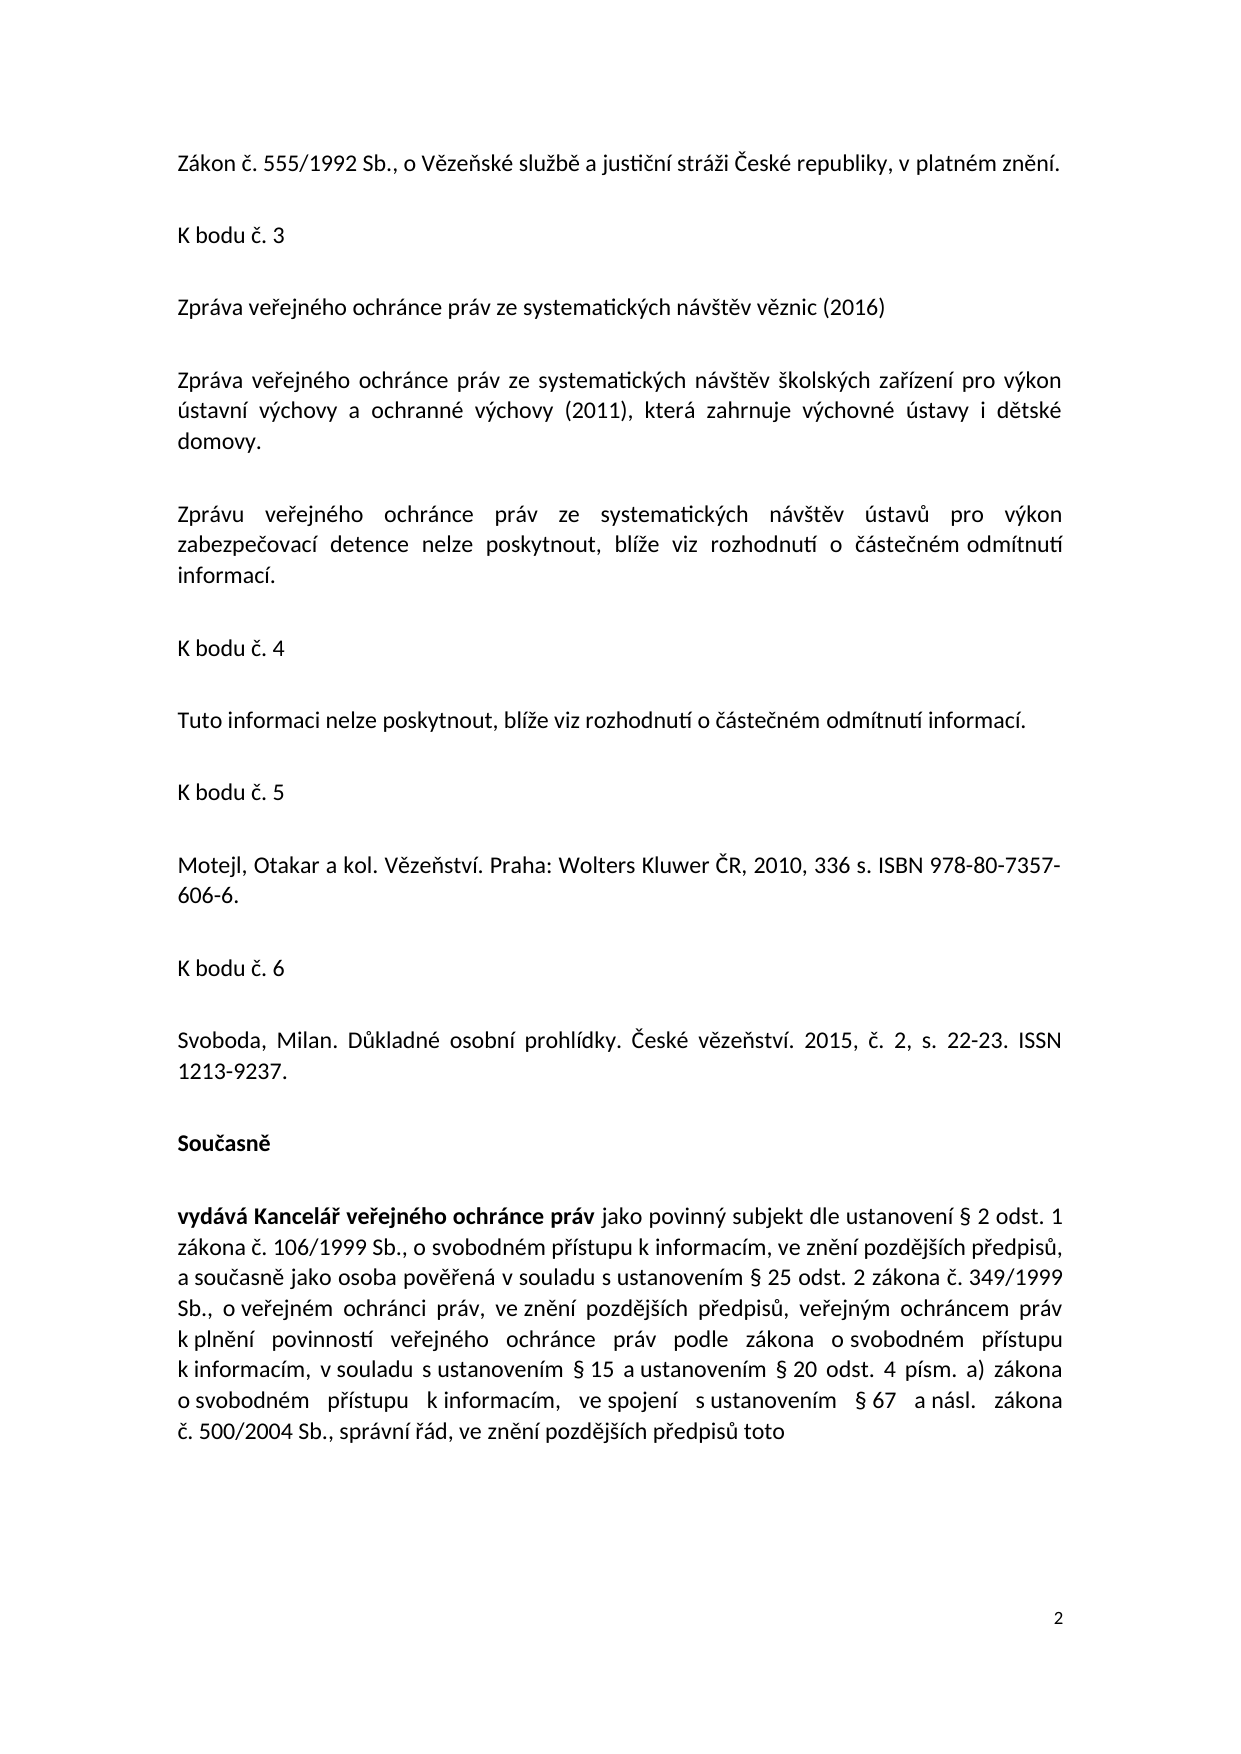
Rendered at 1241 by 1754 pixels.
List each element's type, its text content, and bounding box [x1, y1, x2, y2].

text Zprávu veřejného ochránce práv ze systematických návštěv ústavů pro výkon zabezpečovací detence nelze poskytnout, blíže viz rozhodnutí o částečném odmítnutí informací. [177, 499, 1063, 589]
text Tuto informaci nelze poskytnout, blíže viz rozhodnutí o částečném odmítnutí informací. [177, 705, 1063, 734]
text vydává Kancelář veřejného ochránce práv jako povinný subjekt dle ustanovení § 2 odst. 1 zákona č. 106/1999 Sb., o svobodném přístupu k informacím, ve znění pozdějších předpisů, a současně jako osoba pověřená v souladu s ustanovením § 25 odst. 2 zákona č. 349/1999 Sb., o veřejném ochránci práv, ve znění pozdějších předpisů, veřejným ochráncem práv k plnění povinností veřejného ochránce práv podle zákona o svobodném přístupu k informacím, v souladu s ustanovením § 15 a ustanovením § 20 odst. 4 písm. a) zákona o svobodném přístupu k informacím, ve spojení s ustanovením § 67 a násl. zákona č. 500/2004 Sb., správní řád, ve znění pozdějších předpisů toto [177, 1201, 1063, 1445]
text Motejl, Otakar a kol. Vězeňství. Praha: Wolters Kluwer ČR, 2010, 336 s. ISBN 978-80-7357-606-6. [177, 850, 1063, 910]
text Zpráva veřejného ochránce práv ze systematických návštěv věznic (2016) [177, 292, 1063, 322]
text K bodu č. 3 [177, 220, 1063, 249]
text Zpráva veřejného ochránce práv ze systematických návštěv školských zařízení pro výkon ústavní výchovy a ochranné výchovy (2011), která zahrnuje výchovné ústavy i dětské domovy. [177, 365, 1063, 456]
text K bodu č. 4 [177, 633, 1063, 662]
text Zákon č. 555/1992 Sb., o Vězeňské službě a justiční stráži České republiky, v platném znění. [177, 148, 1063, 177]
text Současně [177, 1128, 1063, 1158]
text K bodu č. 5 [177, 777, 1063, 807]
text K bodu č. 6 [177, 953, 1063, 982]
text Svoboda, Milan. Důkladné osobní prohlídky. České vězeňství. 2015, č. 2, s. 22-23. ISSN 1213-9237. [177, 1025, 1063, 1085]
